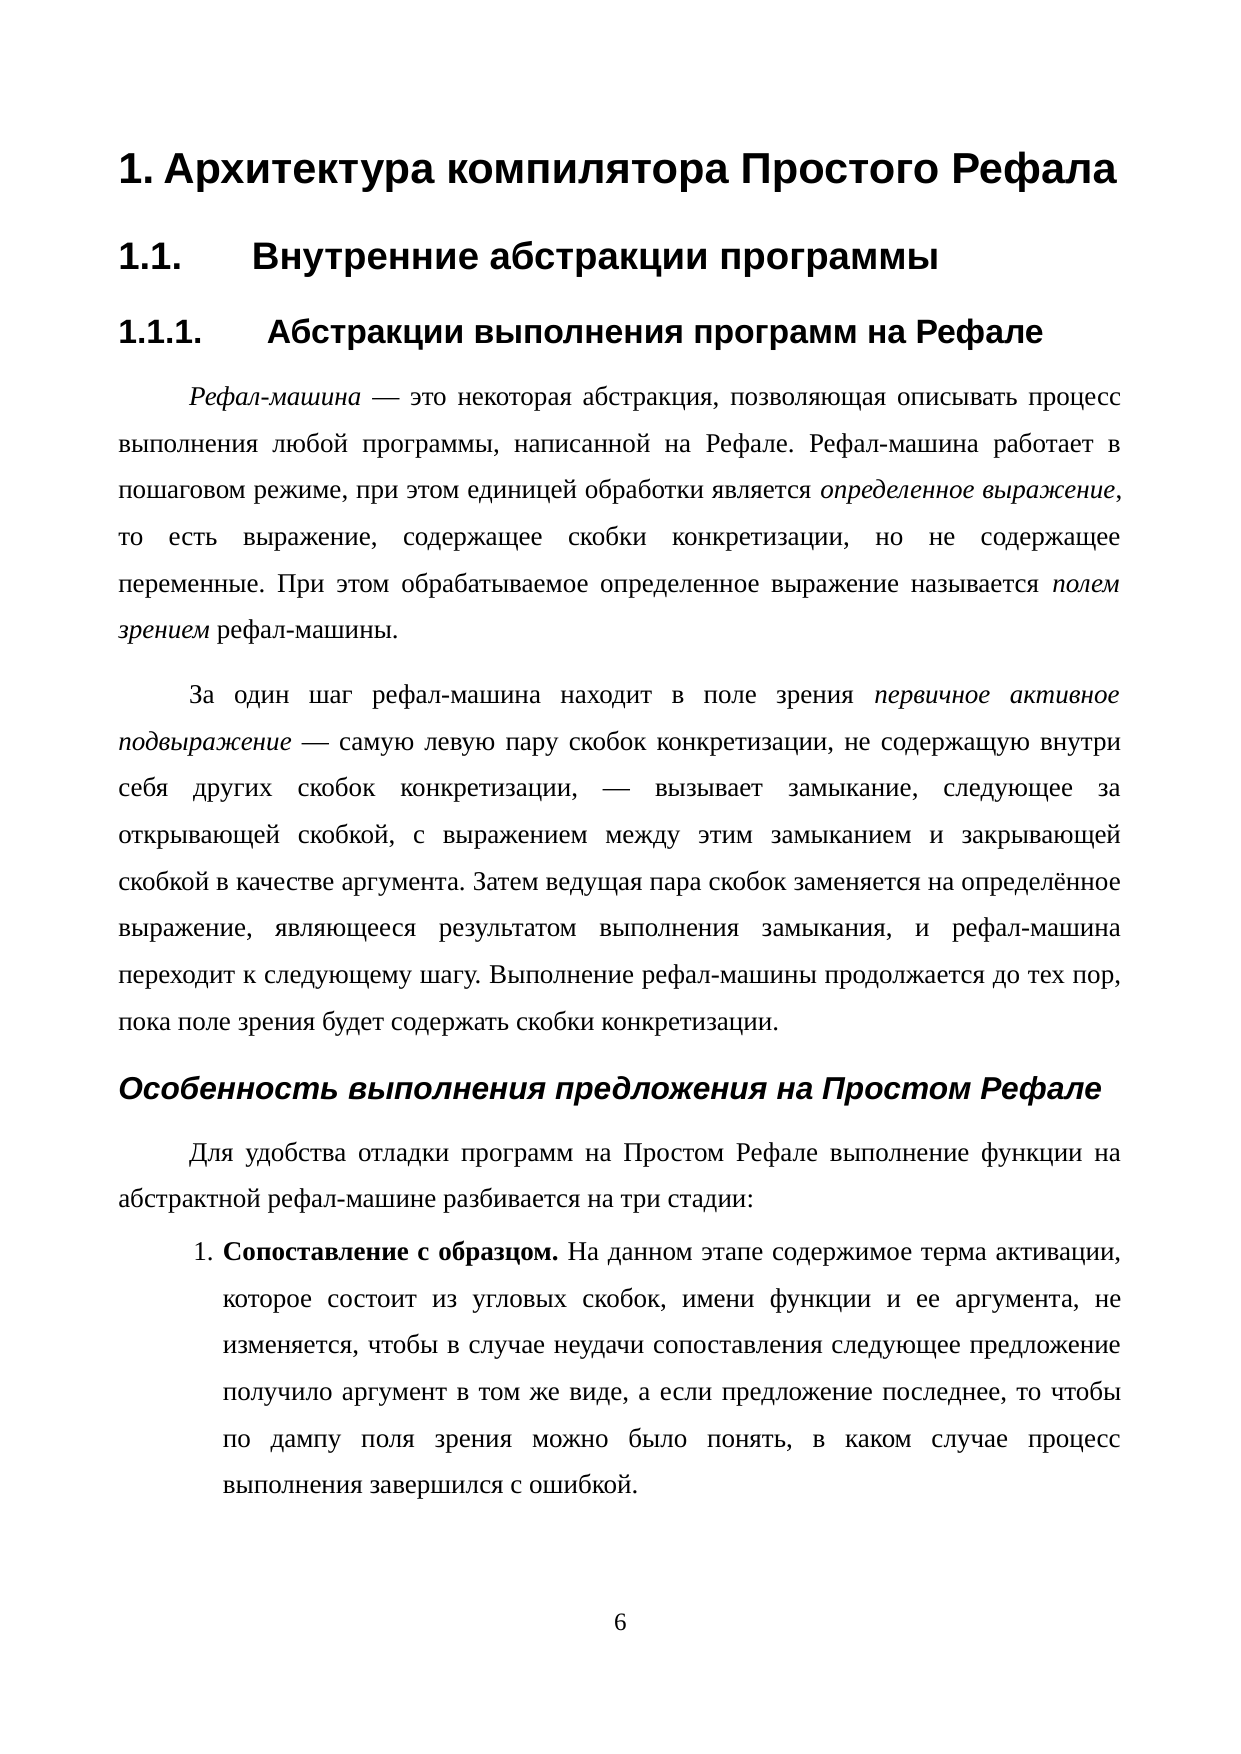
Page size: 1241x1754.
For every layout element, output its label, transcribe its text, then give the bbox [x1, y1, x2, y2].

list Сопоставление с образцом. На данном этапе содержимое терма активации, которое состоит из угловых скобок, имени функции и ее аргумента, не изменяется, чтобы в случае неудачи сопоставления следующее предложение получило аргумент в том же виде, а если предложение последнее, то чтобы по дампу поля зрения можно было понять, в каком случае процесс выполнения завершился с ошибкой. [193, 1235, 1122, 1499]
text Для удобства отладки программ на Простом Рефале выполнение функции на абстрактной рефал-машине разбивается на три стадии: [118, 1136, 1122, 1214]
text За один шаг рефал-машина находит в поле зрения первичное активное подвыражение — самую левую пару скобок конкретизации, не содержащую внутри себя других скобок конкретизации, — вызывает замыкание, следующее за открывающей скобкой, с выражением между этим замыканием и закрывающей скобкой в качестве аргумента. Затем ведущая пара скобок заменяется на определённое выражение, являющееся результатом выполнения замыкания, и рефал-машина переходит к следующему шагу. Выполнение рефал-машины продолжается до тех пор, пока поле зрения будет содержать скобки конкретизации. [118, 678, 1122, 1036]
subtitle Абстракции выполнения программ на Рефале [118, 311, 1122, 350]
subtitle Архитектура компилятора Простого Рефала [118, 143, 1122, 193]
subtitle Внутренние абстракции программы [118, 234, 1122, 278]
text Рефал-машина — это некоторая абстракция, позволяющая описывать процесс выполнения любой программы, написанной на Рефале. Рефал-машина работает в пошаговом режиме, при этом единицей обработки является определенное выражение, то есть выражение, содержащее скобки конкретизации, но не содержащее переменные. При этом обрабатываемое определенное выражение называется полем зрением рефал-машины. [118, 380, 1122, 645]
subtitle Особенность выполнения предложения на Простом Рефале [118, 1070, 1122, 1106]
